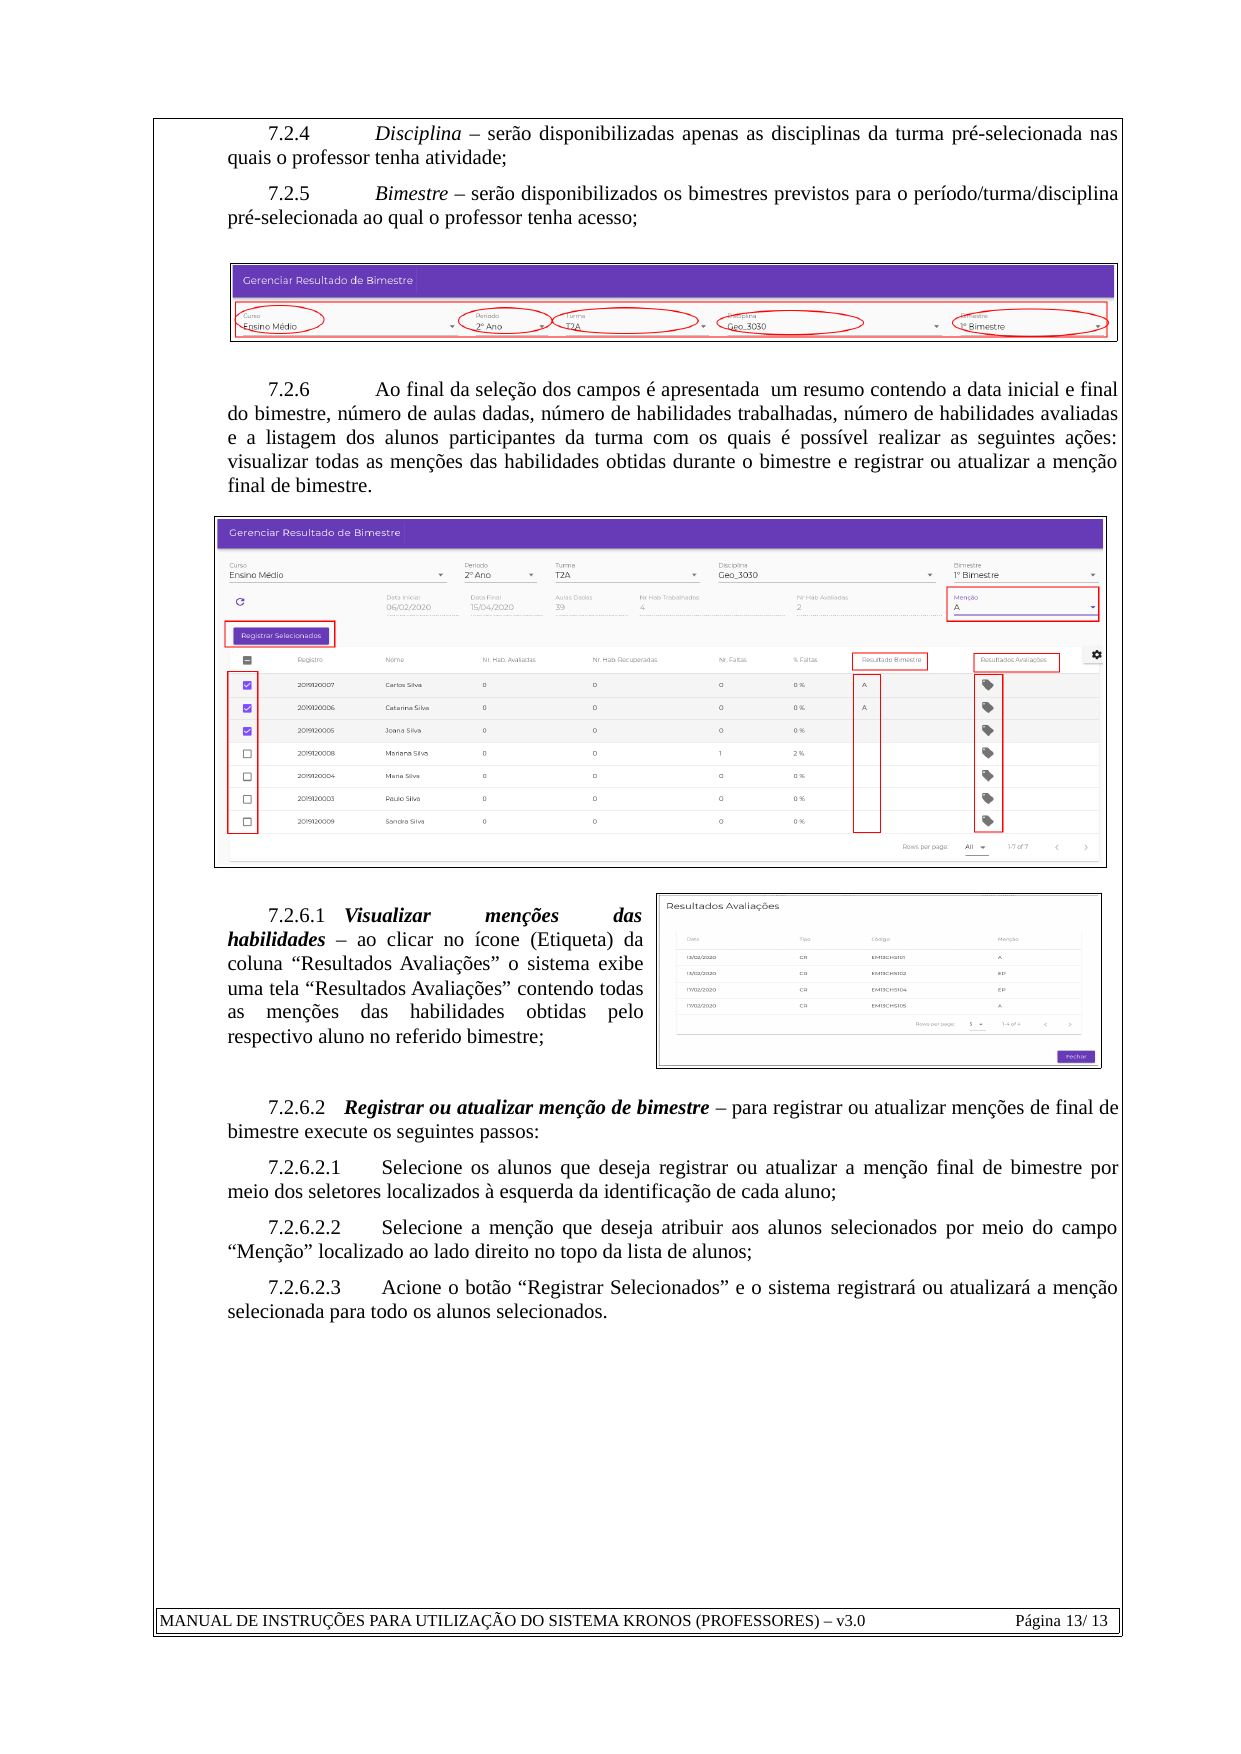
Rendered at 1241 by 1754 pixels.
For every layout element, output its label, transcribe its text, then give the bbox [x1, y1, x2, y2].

list Bimestre – serão disponibilizados os bimestres previstos para o período/turma/disciplina pré-selecionada ao qual o professor tenha acesso; [227, 181, 1119, 229]
picture [658, 895, 1098, 1066]
list Selecione os alunos que deseja registrar ou atualizar a menção final de bimestre por meio dos seletores localizados à esquerda da identificação de cada aluno; [227, 1155, 1119, 1203]
list Registrar ou atualizar menção de bimestre – para registrar ou atualizar menções de final de bimestre execute os seguintes passos: [227, 1095, 1119, 1143]
list Acione o botão “Registrar Selecionados” e o sistema registrará ou atualizará a menção selecionada para todo os alunos selecionados. [227, 1275, 1119, 1323]
list Visualizar menções das habilidades – ao clicar no ícone (Etiqueta) da coluna “Resultados Avaliações” o sistema exibe uma tela “Resultados Avaliações” contendo todas as menções das habilidades obtidas pelo respectivo aluno no referido bimestre; [227, 903, 656, 1048]
picture [232, 265, 1115, 338]
list Disciplina – serão disponibilizadas apenas as disciplinas da turma pré-selecionada nas quais o professor tenha atividade; [227, 121, 1119, 169]
list Ao final da seleção dos campos é apresentada um resumo contendo a data inicial e final do bimestre, número de aulas dadas, número de habilidades trabalhadas, número de habilidades avaliadas e a listagem dos alunos participantes da turma com os quais é possível realizar as seguintes ações: visualizar todas as menções das habilidades obtidas durante o bimestre e registrar ou atualizar a menção final de bimestre. [227, 377, 1119, 497]
list [657, 894, 1101, 1068]
picture [217, 519, 1104, 865]
list Selecione a menção que deseja atribuir aos alunos selecionados por meio do campo “Menção” localizado ao lado direito no topo da lista de alunos; [227, 1215, 1119, 1263]
